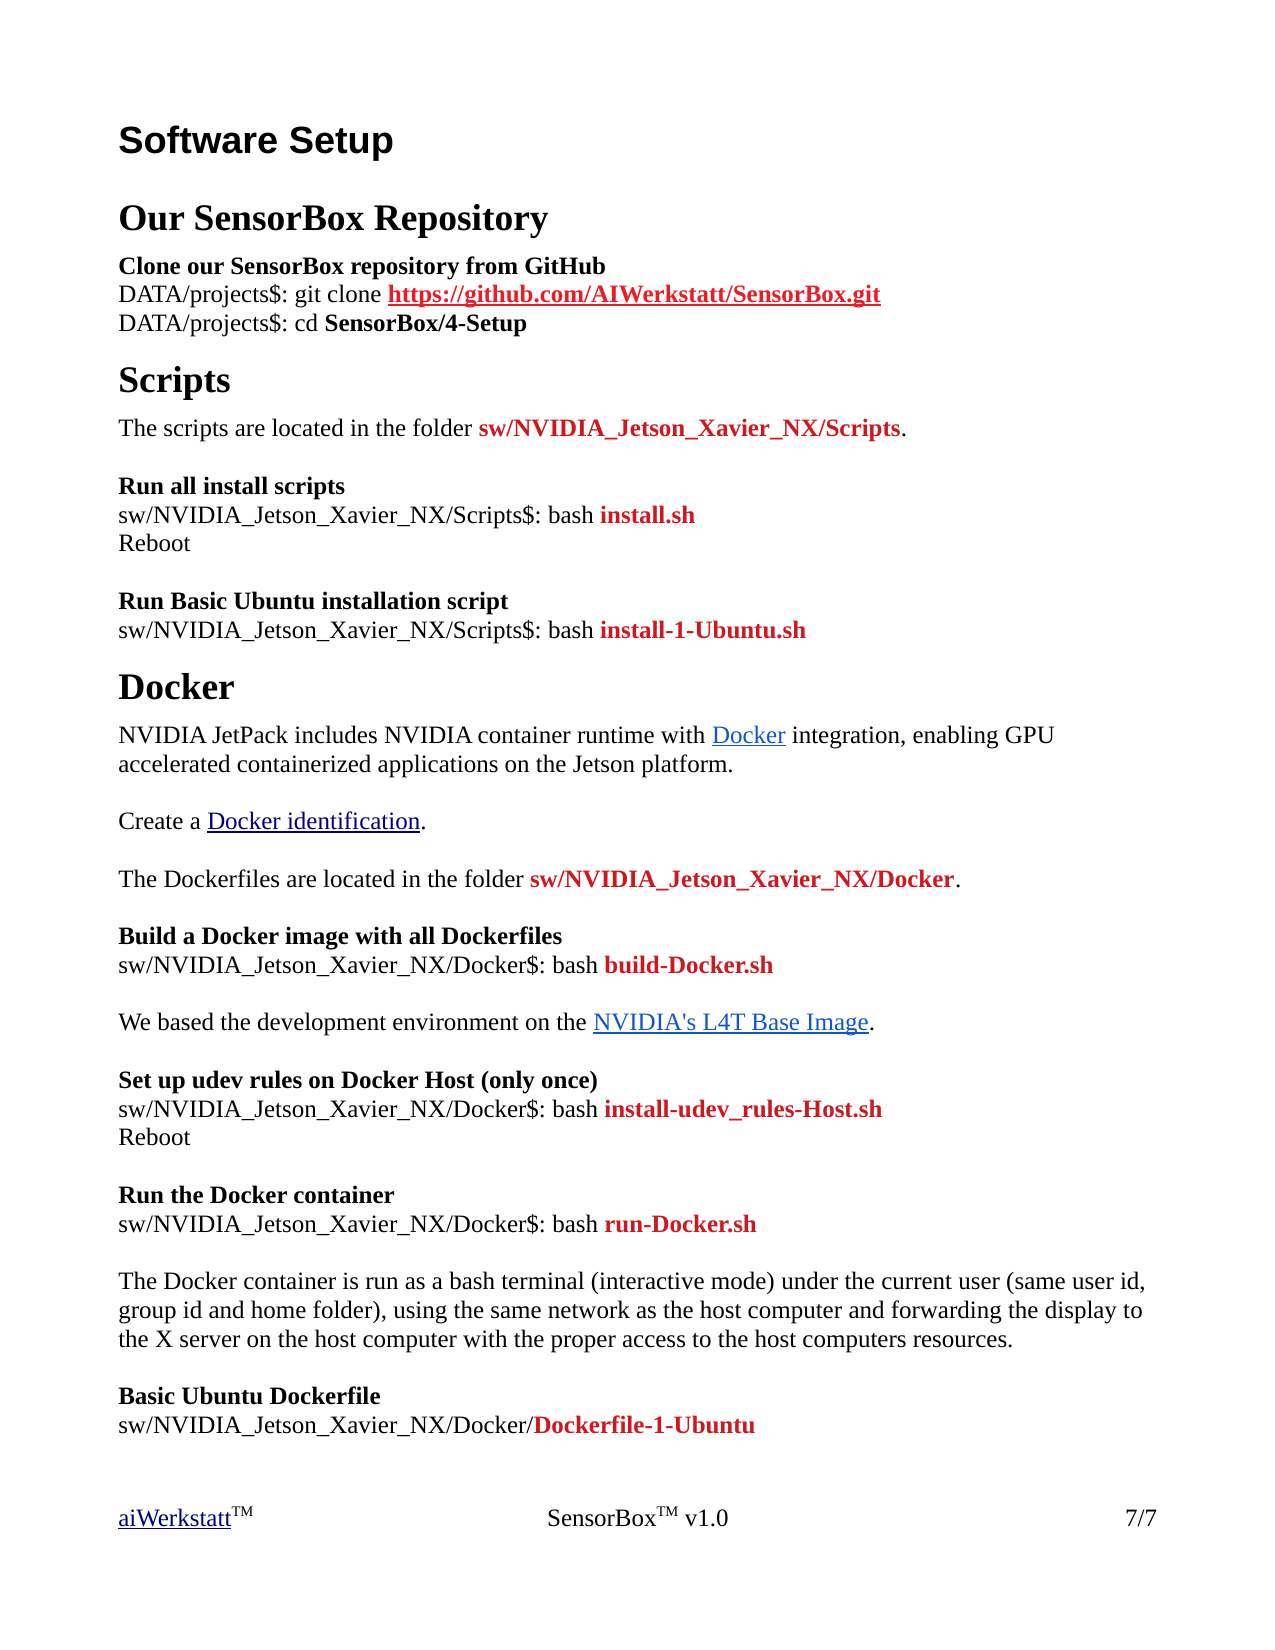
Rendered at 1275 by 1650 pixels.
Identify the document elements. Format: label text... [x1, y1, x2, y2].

text NVIDIA JetPack includes NVIDIA container runtime with Docker integration, enabling GPU accelerated containerized applications on the Jetson platform. [118, 720, 1157, 777]
text sw/NVIDIA_Jetson_Xavier_NX/Docker/Dockerfile-1-Ubuntu [118, 1410, 1157, 1439]
text Build a Docker image with all Dockerfiles [118, 921, 1157, 950]
text Create a Docker identification. [118, 806, 1157, 835]
text Run Basic Ubuntu installation script [118, 586, 1157, 615]
subtitle Docker [118, 664, 1157, 707]
text Basic Ubuntu Dockerfile [118, 1381, 1157, 1410]
text Reboot [118, 528, 1157, 557]
text Reboot [118, 1122, 1157, 1151]
text We based the development environment on the NVIDIA's L4T Base Image. [118, 1007, 1157, 1036]
text sw/NVIDIA_Jetson_Xavier_NX/Docker$: bash build-Docker.sh [118, 950, 1157, 979]
text Clone our SensorBox repository from GitHub [118, 251, 1157, 279]
text Run all install scripts [118, 471, 1157, 500]
text Run the Docker container [118, 1180, 1157, 1209]
text sw/NVIDIA_Jetson_Xavier_NX/Scripts$: bash install-1-Ubuntu.sh [118, 615, 1157, 643]
text sw/NVIDIA_Jetson_Xavier_NX/Scripts$: bash install.sh [118, 500, 1157, 528]
text DATA/projects$: cd SensorBox/4-Setup [118, 308, 1157, 337]
text Set up udev rules on Docker Host (only once) [118, 1065, 1157, 1094]
subtitle Our SensorBox Repository [118, 195, 1157, 238]
text The Docker container is run as a bash terminal (interactive mode) under the current user (same user id, group id and home folder), using the same network as the host computer and forwarding the display to the X server on the host computer with the proper access to the host computers resources. [118, 1266, 1157, 1352]
text sw/NVIDIA_Jetson_Xavier_NX/Docker$: bash run-Docker.sh [118, 1209, 1157, 1237]
subtitle Software Setup [118, 118, 1157, 162]
text The scripts are located in the folder sw/NVIDIA_Jetson_Xavier_NX/Scripts. [118, 413, 1157, 442]
text The Dockerfiles are located in the folder sw/NVIDIA_Jetson_Xavier_NX/Docker. [118, 864, 1157, 892]
text DATA/projects$: git clone https://github.com/AIWerkstatt/SensorBox.git [118, 279, 1157, 308]
text sw/NVIDIA_Jetson_Xavier_NX/Docker$: bash install-udev_rules-Host.sh [118, 1094, 1157, 1122]
subtitle Scripts [118, 358, 1157, 401]
